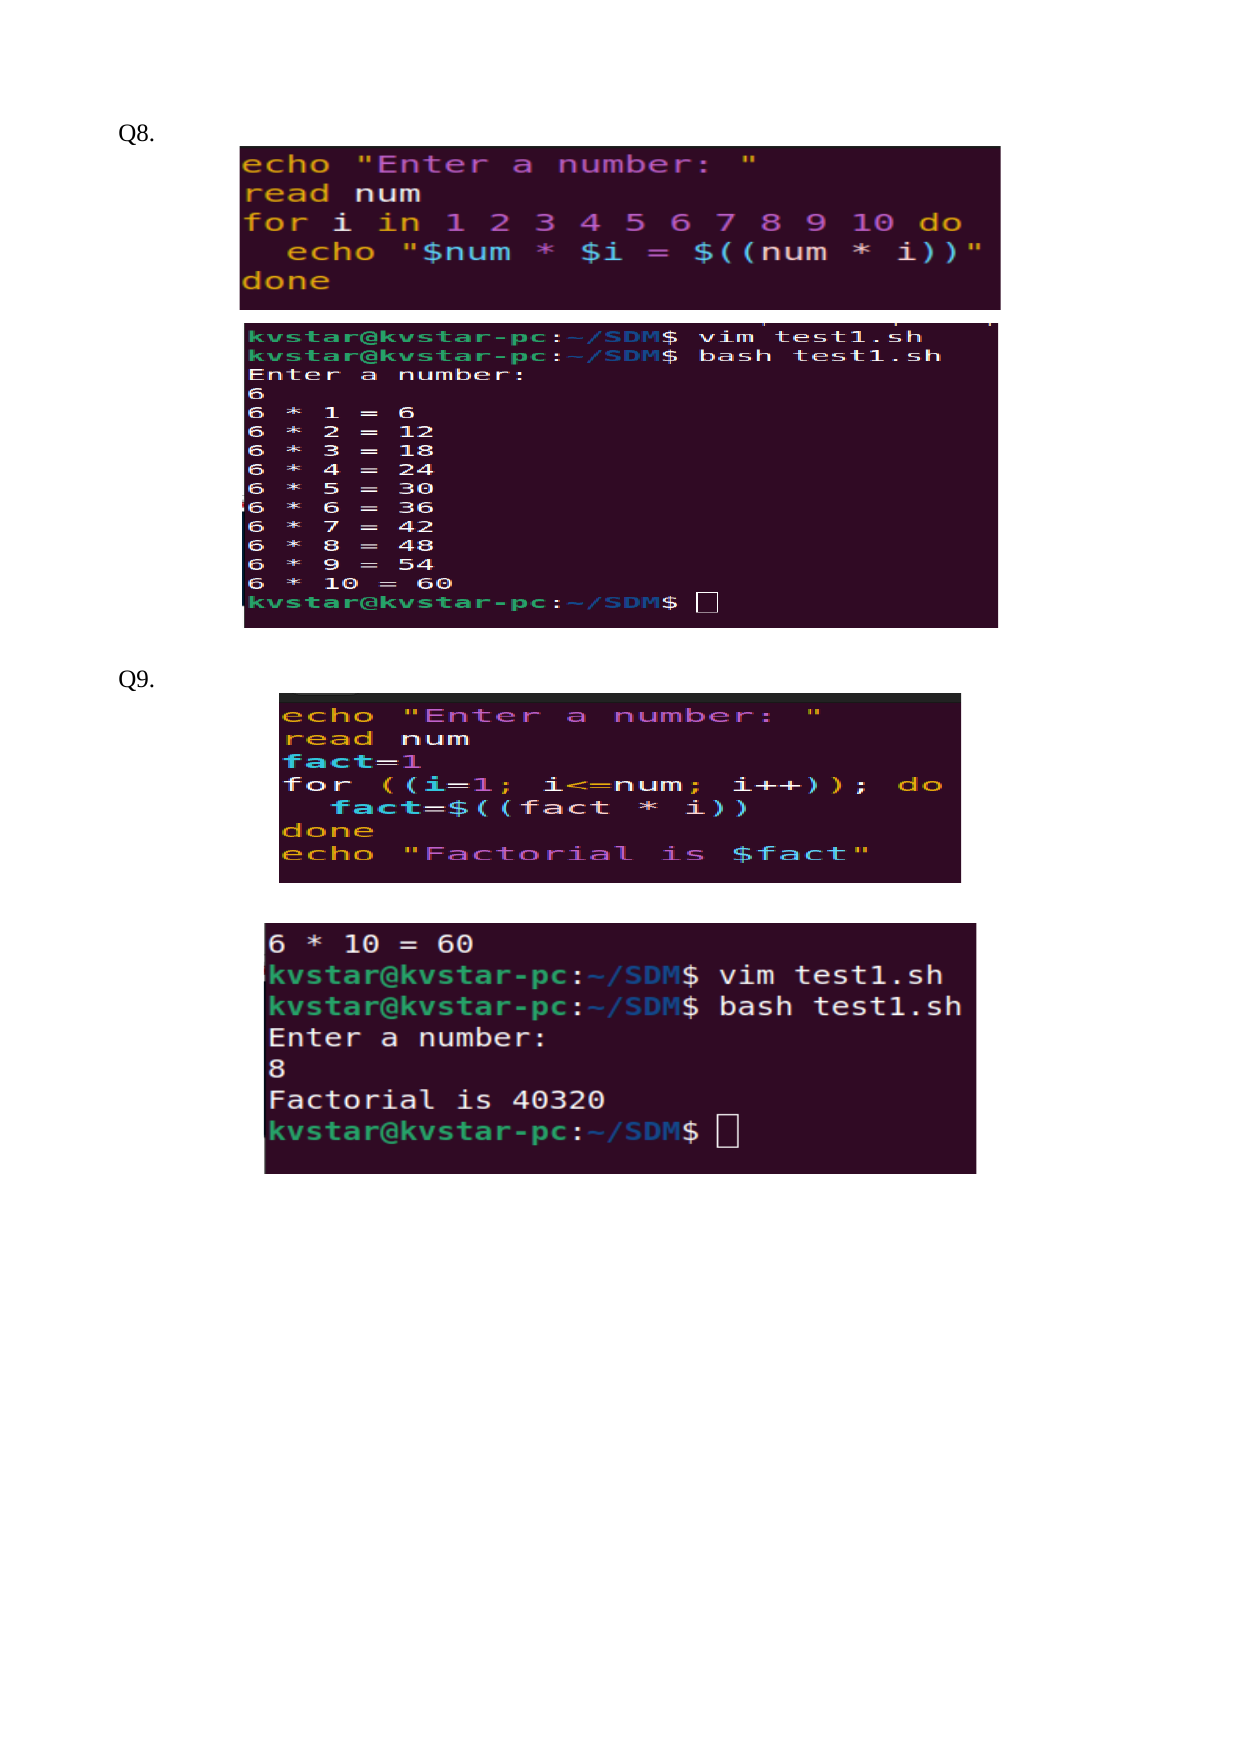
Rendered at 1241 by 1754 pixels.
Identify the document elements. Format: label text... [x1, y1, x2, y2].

text Q8. [118, 118, 1122, 147]
picture [263, 923, 977, 1174]
picture [239, 146, 1001, 310]
picture [279, 693, 962, 883]
picture [242, 323, 999, 628]
text Q9. [118, 664, 1122, 693]
